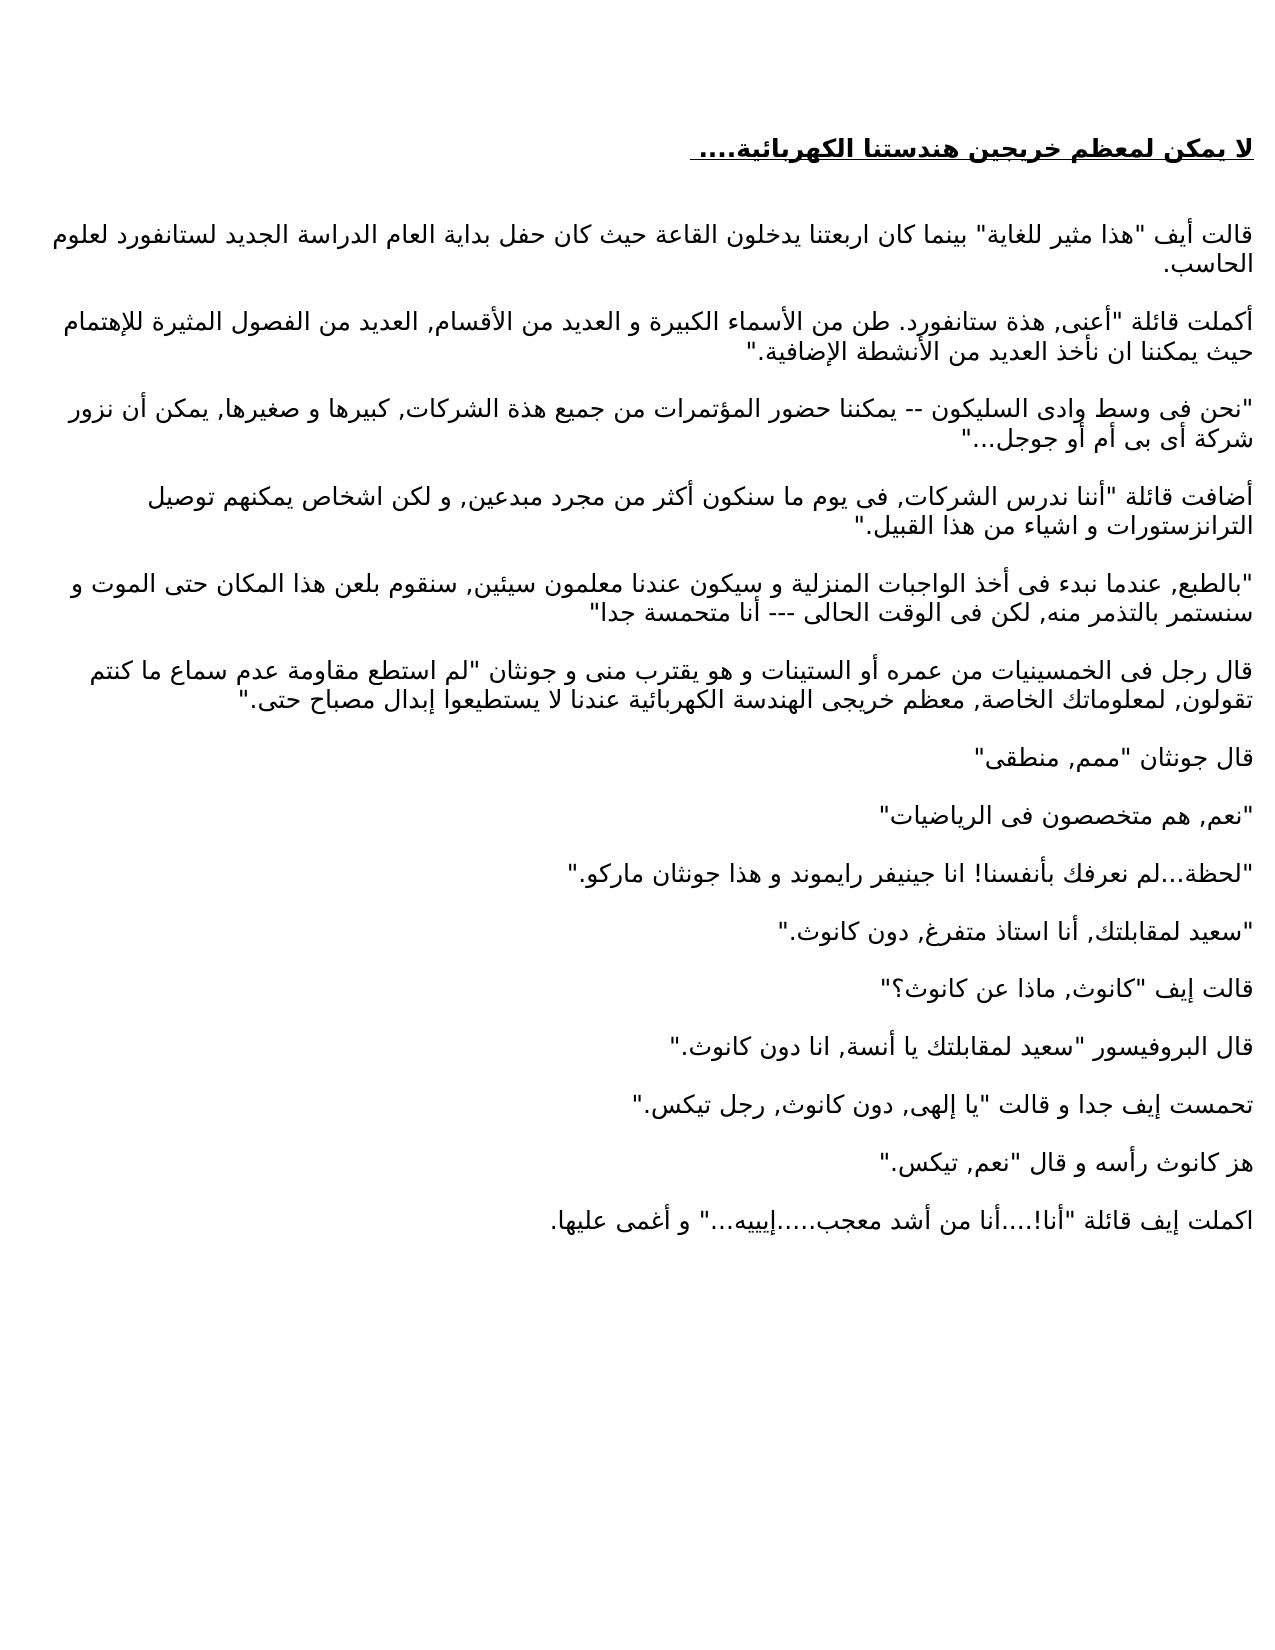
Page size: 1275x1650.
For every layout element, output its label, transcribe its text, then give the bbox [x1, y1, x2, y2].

text قال رجل فى الخمسينيات من عمره أو الستينات و هو يقترب منى و جونثان "لم استطع مقاومة عدم سماع ما كنتم تقولون, لمعلوماتك الخاصة, معظم خريجى الهندسة الكهربائية عندنا لا يستطيعوا إبدال مصباح حتى." [25, 656, 1254, 714]
text قال البروفيسور "سعيد لمقابلتك يا أنسة, انا دون كانوث." [25, 1032, 1254, 1062]
text قالت أيف "هذا مثير للغاية" بينما كان اربعتنا يدخلون القاعة حيث كان حفل بداية العام الدراسة الجديد لستانفورد لعلوم الحاسب. [25, 220, 1254, 279]
text قالت إيف "كانوث, ماذا عن كانوث؟" [25, 974, 1254, 1004]
text تحمست إيف جدا و قالت "يا إلهى, دون كانوث, رجل تيكس." [25, 1090, 1254, 1119]
text أكملت قائلة "أعنى, هذة ستانفورد. طن من الأسماء الكبيرة و العديد من الأقسام, العديد من الفصول المثيرة للإهتمام حيث يمكننا ان نأخذ العديد من الأنشطة الإضافية." [25, 307, 1254, 366]
text "سعيد لمقابلتك, أنا استاذ متفرغ, دون كانوث." [25, 917, 1254, 946]
text "نعم, هم متخصصون فى الرياضيات" [25, 801, 1254, 830]
text أضافت قائلة "أننا ندرس الشركات, فى يوم ما سنكون أكثر من مجرد مبدعين, و لكن اشخاص يمكنهم توصيل الترانزستورات و اشياء من هذا القبيل." [25, 482, 1254, 540]
text "لحظة...لم نعرفك بأنفسنا! انا جينيفر رايموند و هذا جونثان ماركو." [25, 859, 1254, 888]
text "بالطبع, عندما نبدء فى أخذ الواجبات المنزلية و سيكون عندنا معلمون سيئين, سنقوم بلعن هذا المكان حتى الموت و سنستمر بالتذمر منه, لكن فى الوقت الحالى --- أنا متحمسة جدا" [25, 569, 1254, 627]
text اكملت إيف قائلة "أنا!....أنا من أشد معجب.....إيييه..." و أغمى عليها. [25, 1206, 1254, 1235]
text "نحن فى وسط وادى السليكون -- يمكننا حضور المؤتمرات من جميع هذة الشركات, كبيرها و صغيرها, يمكن أن نزور شركة أى بى أم أو جوجل..." [25, 394, 1254, 453]
text هز كانوث رأسه و قال "نعم, تيكس." [25, 1148, 1254, 1177]
text لا يمكن لمعظم خريجين هندستنا الكهربائية.... [25, 134, 1254, 163]
text قال جونثان "ممم, منطقى" [25, 743, 1254, 772]
